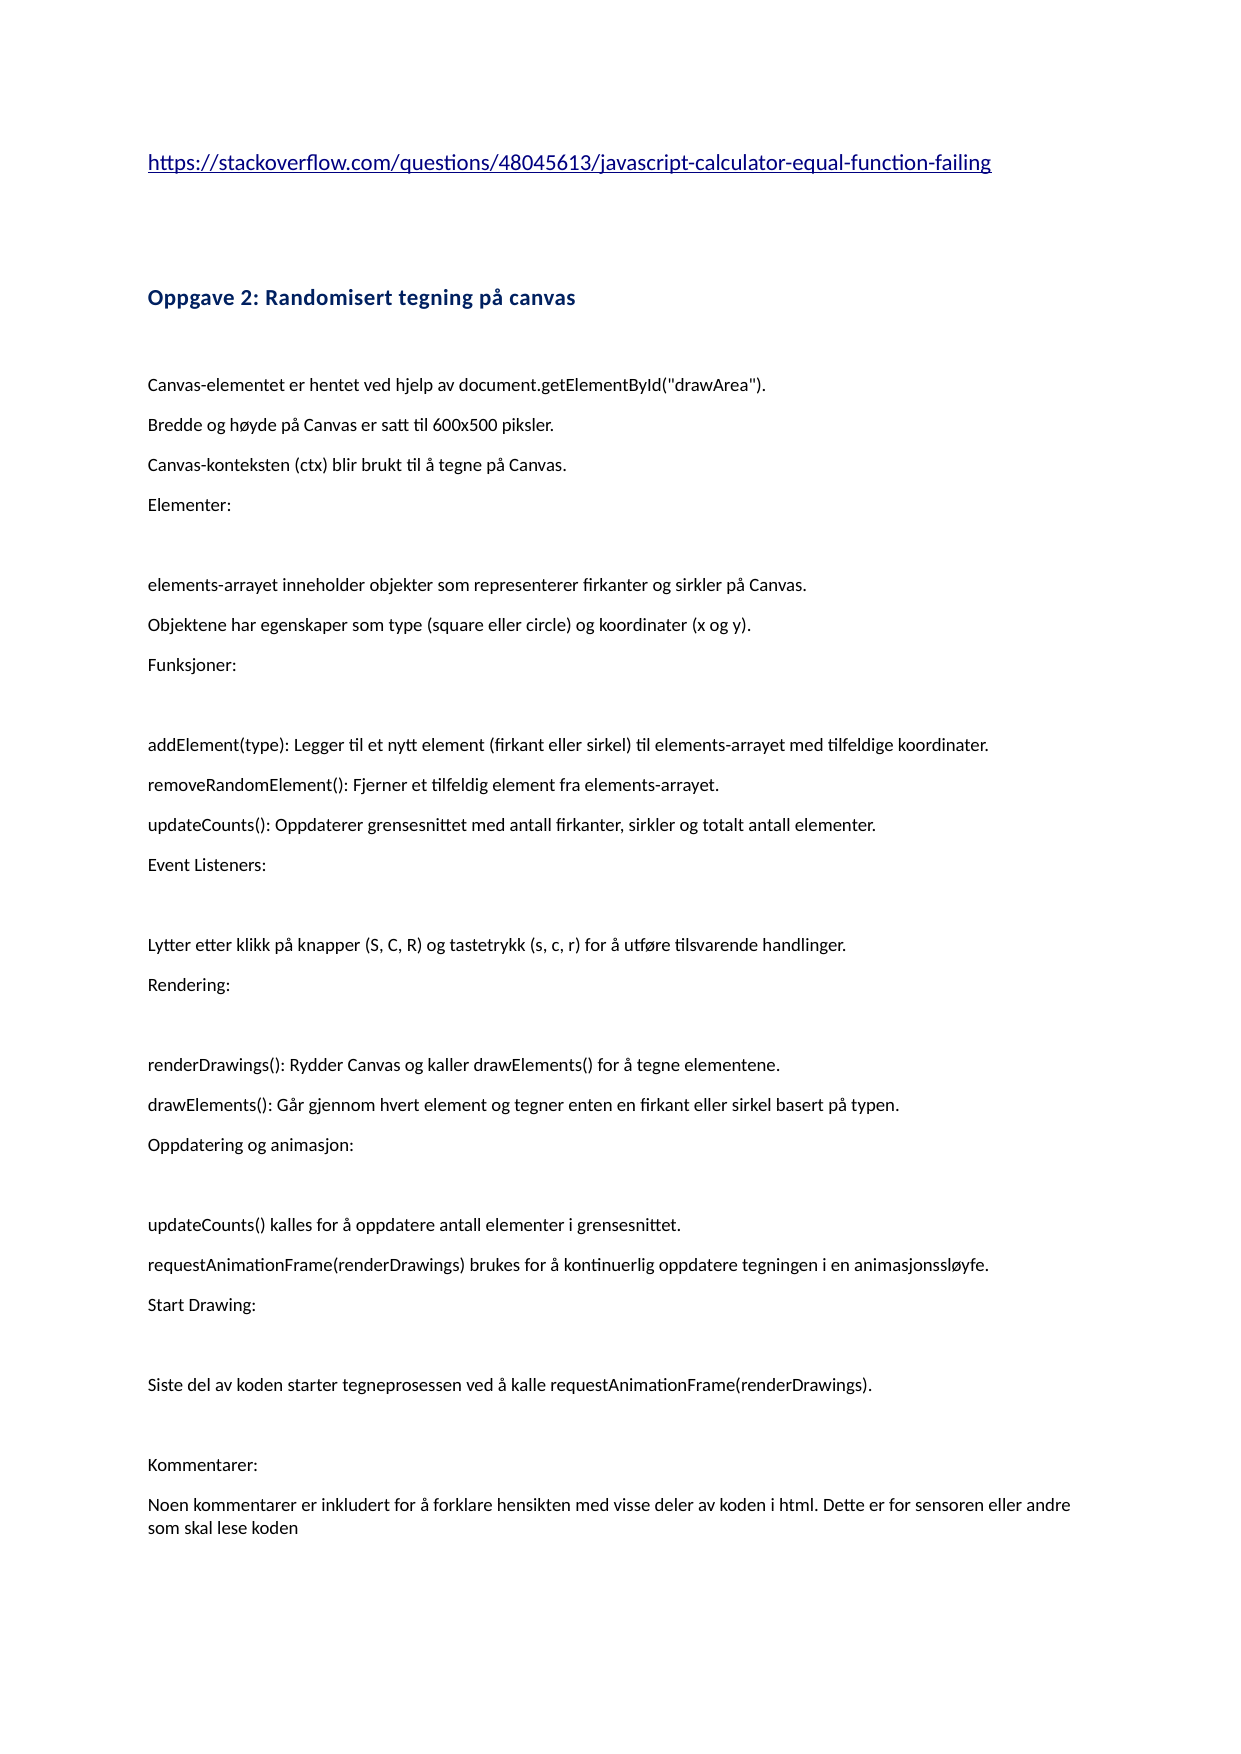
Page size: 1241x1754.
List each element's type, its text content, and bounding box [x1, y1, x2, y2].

text renderDrawings(): Rydder Canvas og kaller drawElements() for å tegne elementene. [148, 1054, 1093, 1077]
text removeRandomElement(): Fjerner et tilfeldig element fra elements-arrayet. [148, 774, 1093, 797]
text Event Listeners: [148, 854, 1093, 877]
text Start Drawing: [148, 1294, 1093, 1317]
text Elementer: [148, 494, 1093, 517]
text elements-arrayet inneholder objekter som representerer firkanter og sirkler på Canvas. [148, 574, 1093, 597]
text Canvas-elementet er hentet ved hjelp av document.getElementById("drawArea"). [148, 374, 1093, 397]
text Bredde og høyde på Canvas er satt til 600x500 piksler. [148, 414, 1093, 437]
text Kommentarer: [148, 1454, 1093, 1477]
text Canvas-konteksten (ctx) blir brukt til å tegne på Canvas. [148, 454, 1093, 477]
text drawElements(): Går gjennom hvert element og tegner enten en firkant eller sirkel basert på typen. [148, 1094, 1093, 1117]
text Siste del av koden starter tegneprosessen ved å kalle requestAnimationFrame(renderDrawings). [148, 1374, 1093, 1397]
text updateCounts() kalles for å oppdatere antall elementer i grensesnittet. [148, 1214, 1093, 1237]
text https://stackoverflow.com/questions/48045613/javascript-calculator-equal-function-failing [148, 148, 1093, 176]
text Rendering: [148, 974, 1093, 997]
text Noen kommentarer er inkludert for å forklare hensikten med visse deler av koden i html. Dette er for sensoren eller andre som skal lese koden [148, 1493, 1093, 1539]
text requestAnimationFrame(renderDrawings) brukes for å kontinuerlig oppdatere tegningen i en animasjonssløyfe. [148, 1254, 1093, 1277]
text Lytter etter klikk på knapper (S, C, R) og tastetrykk (s, c, r) for å utføre tilsvarende handlinger. [148, 934, 1093, 957]
text addElement(type): Legger til et nytt element (firkant eller sirkel) til elements-arrayet med tilfeldige koordinater. [148, 734, 1093, 757]
text Oppdatering og animasjon: [148, 1134, 1093, 1157]
text updateCounts(): Oppdaterer grensesnittet med antall firkanter, sirkler og totalt antall elementer. [148, 814, 1093, 837]
text Objektene har egenskaper som type (square eller circle) og koordinater (x og y). [148, 614, 1093, 637]
text Oppgave 2: Randomisert tegning på canvas [148, 283, 1093, 311]
text Funksjoner: [148, 654, 1093, 677]
